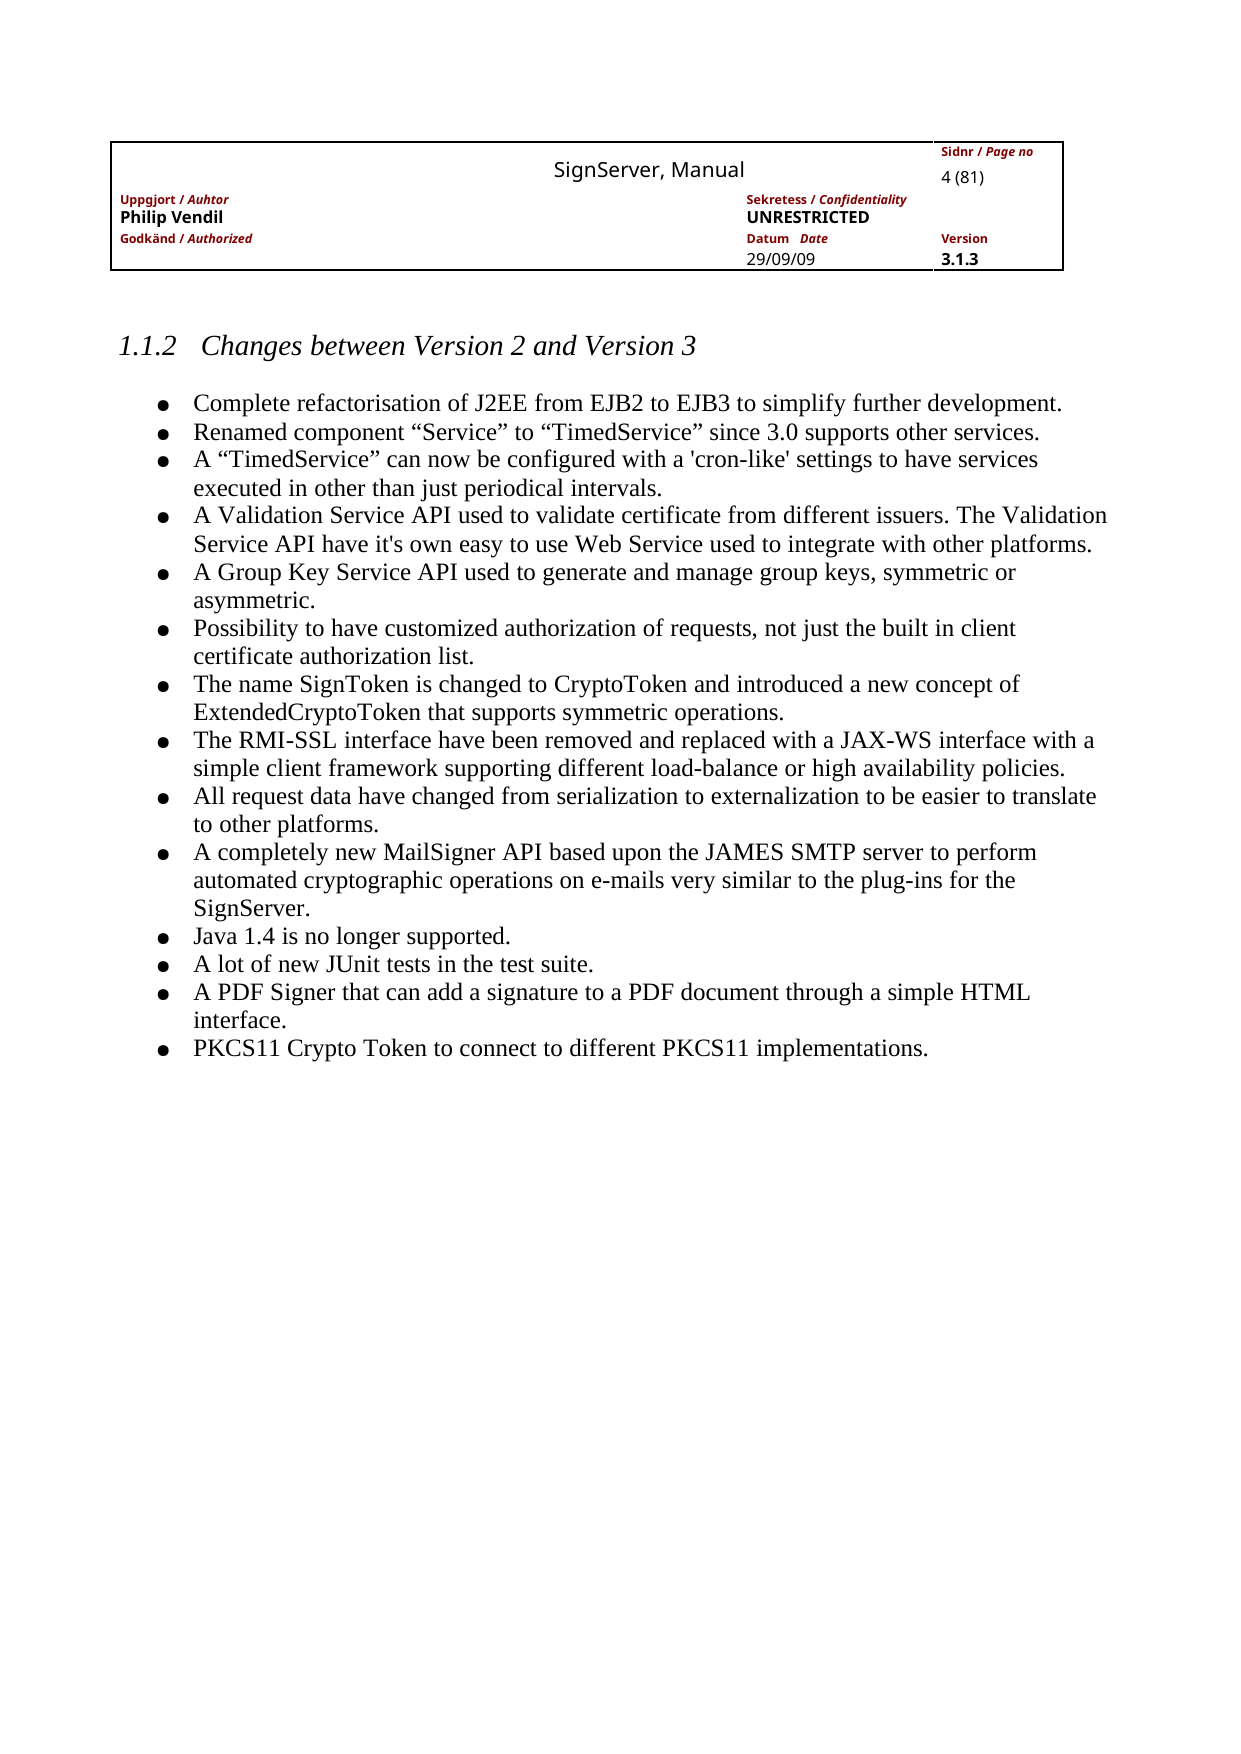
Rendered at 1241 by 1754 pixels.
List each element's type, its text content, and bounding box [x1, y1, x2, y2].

list A lot of new JUnit tests in the test suite. [156, 950, 1122, 978]
list Possibility to have customized authorization of requests, not just the built in client certificate authorization list. [156, 613, 1122, 669]
list PKCS11 Crypto Token to connect to different PKCS11 implementations. [156, 1034, 1122, 1062]
list A “TimedService” can now be configured with a 'cron-like' settings to have services executed in other than just periodical intervals. [156, 445, 1122, 501]
list A Validation Service API used to validate certificate from different issuers. The Validation Service API have it's own easy to use Web Service used to integrate with other platforms. [156, 501, 1122, 557]
list Renamed component “Service” to “TimedService” since 3.0 supports other services. [156, 417, 1122, 445]
list A PDF Signer that can add a signature to a PDF document through a simple HTML interface. [156, 978, 1122, 1034]
list All request data have changed from serialization to externalization to be easier to translate to other platforms. [156, 782, 1122, 838]
list A completely new MailSigner API based upon the JAMES SMTP server to perform automated cryptographic operations on e-mails very similar to the plug-ins for the SignServer. [156, 838, 1122, 922]
list The name SignToken is changed to CryptoToken and introduced a new concept of ExtendedCryptoToken that supports symmetric operations. [156, 669, 1122, 726]
list Complete refactorisation of J2EE from EJB2 to EJB3 to simplify further development. [156, 389, 1122, 417]
list A Group Key Service API used to generate and manage group keys, symmetric or asymmetric. [156, 557, 1122, 613]
subtitle Changes between Version 2 and Version 3 [118, 329, 1122, 361]
list The RMI-SSL interface have been removed and replaced with a JAX-WS interface with a simple client framework supporting different load-balance or high availability policies. [156, 726, 1122, 782]
list Java 1.4 is no longer supported. [156, 922, 1122, 950]
